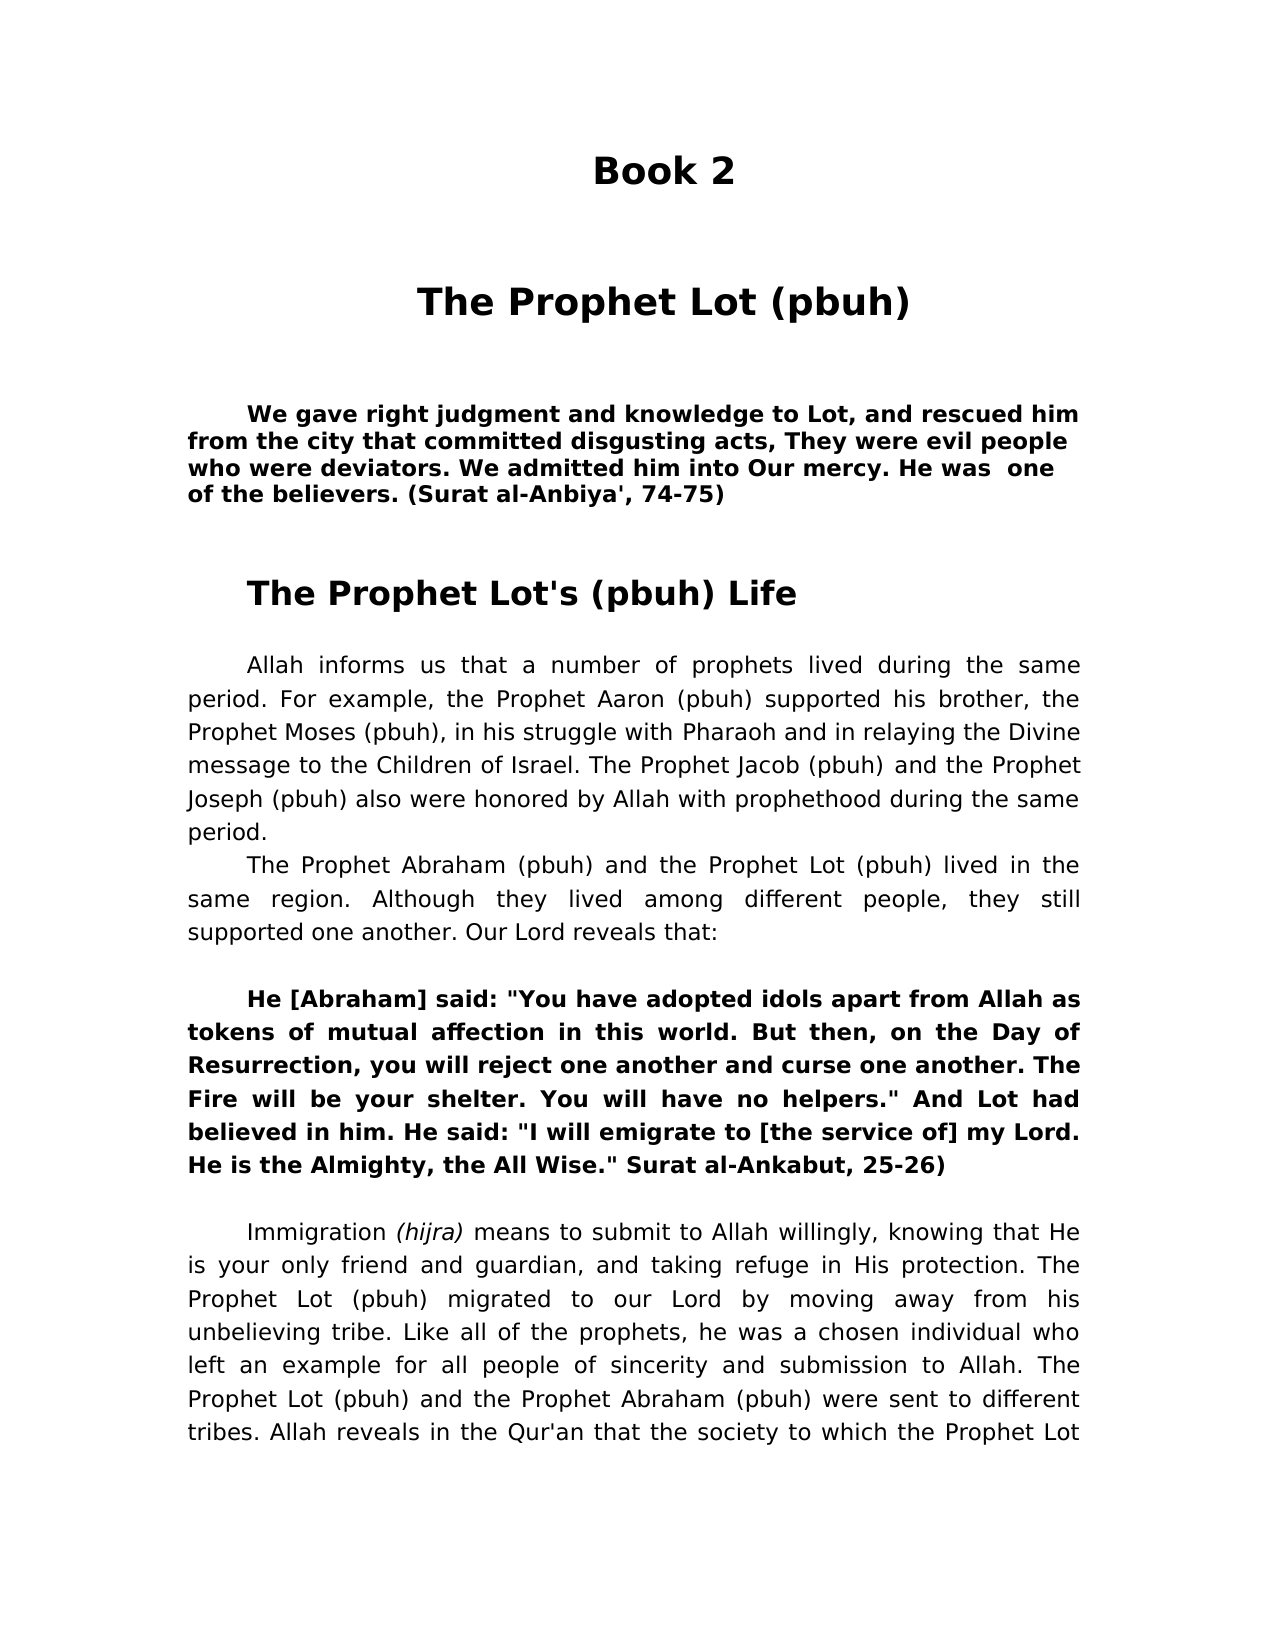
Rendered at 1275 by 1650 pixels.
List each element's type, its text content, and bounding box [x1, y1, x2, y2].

text Immigration (hijra) means to submit to Allah willingly, knowing that He is your only friend and guardian, and taking refuge in His protection. The Prophet Lot (pbuh) migrated to our Lord by moving away from his unbelieving tribe. Like all of the prophets, he was a chosen individual who left an example for all people of sincerity and submission to Allah. The Prophet Lot (pbuh) and the Prophet Abraham (pbuh) were sent to different tribes. Allah reveals in the Qur'an that the society to which the Prophet Lot [187, 1214, 1082, 1447]
text The Prophet Lot's (pbuh) Life [187, 575, 1082, 614]
text We gave right judgment and knowledge to Lot, and rescued him from the city that committed disgusting acts, They were evil people who were deviators. We admitted him into Our mercy. He was one of the believers. (Surat al-Anbiya', 74-75) [187, 402, 1082, 508]
text Book 2 [187, 150, 1082, 194]
text Allah informs us that a number of prophets lived during the same period. For example, the Prophet Aaron (pbuh) supported his brother, the Prophet Moses (pbuh), in his struggle with Pharaoh and in relaying the Divine message to the Children of Israel. The Prophet Jacob (pbuh) and the Prophet Joseph (pbuh) also were honored by Allah with prophethood during the same period. [187, 647, 1082, 847]
text The Prophet Lot (pbuh) [187, 281, 1082, 324]
text The Prophet Abraham (pbuh) and the Prophet Lot (pbuh) lived in the same region. Although they lived among different people, they still supported one another. Our Lord reveals that: [187, 847, 1082, 947]
text He [Abraham] said: "You have adopted idols apart from Allah as tokens of mutual affection in this world. But then, on the Day of Resurrection, you will reject one another and curse one another. The Fire will be your shelter. You will have no helpers." And Lot had believed in him. He said: "I will emigrate to [the service of] my Lord. He is the Almighty, the All Wise." Surat al-Ankabut, 25-26) [187, 980, 1082, 1180]
